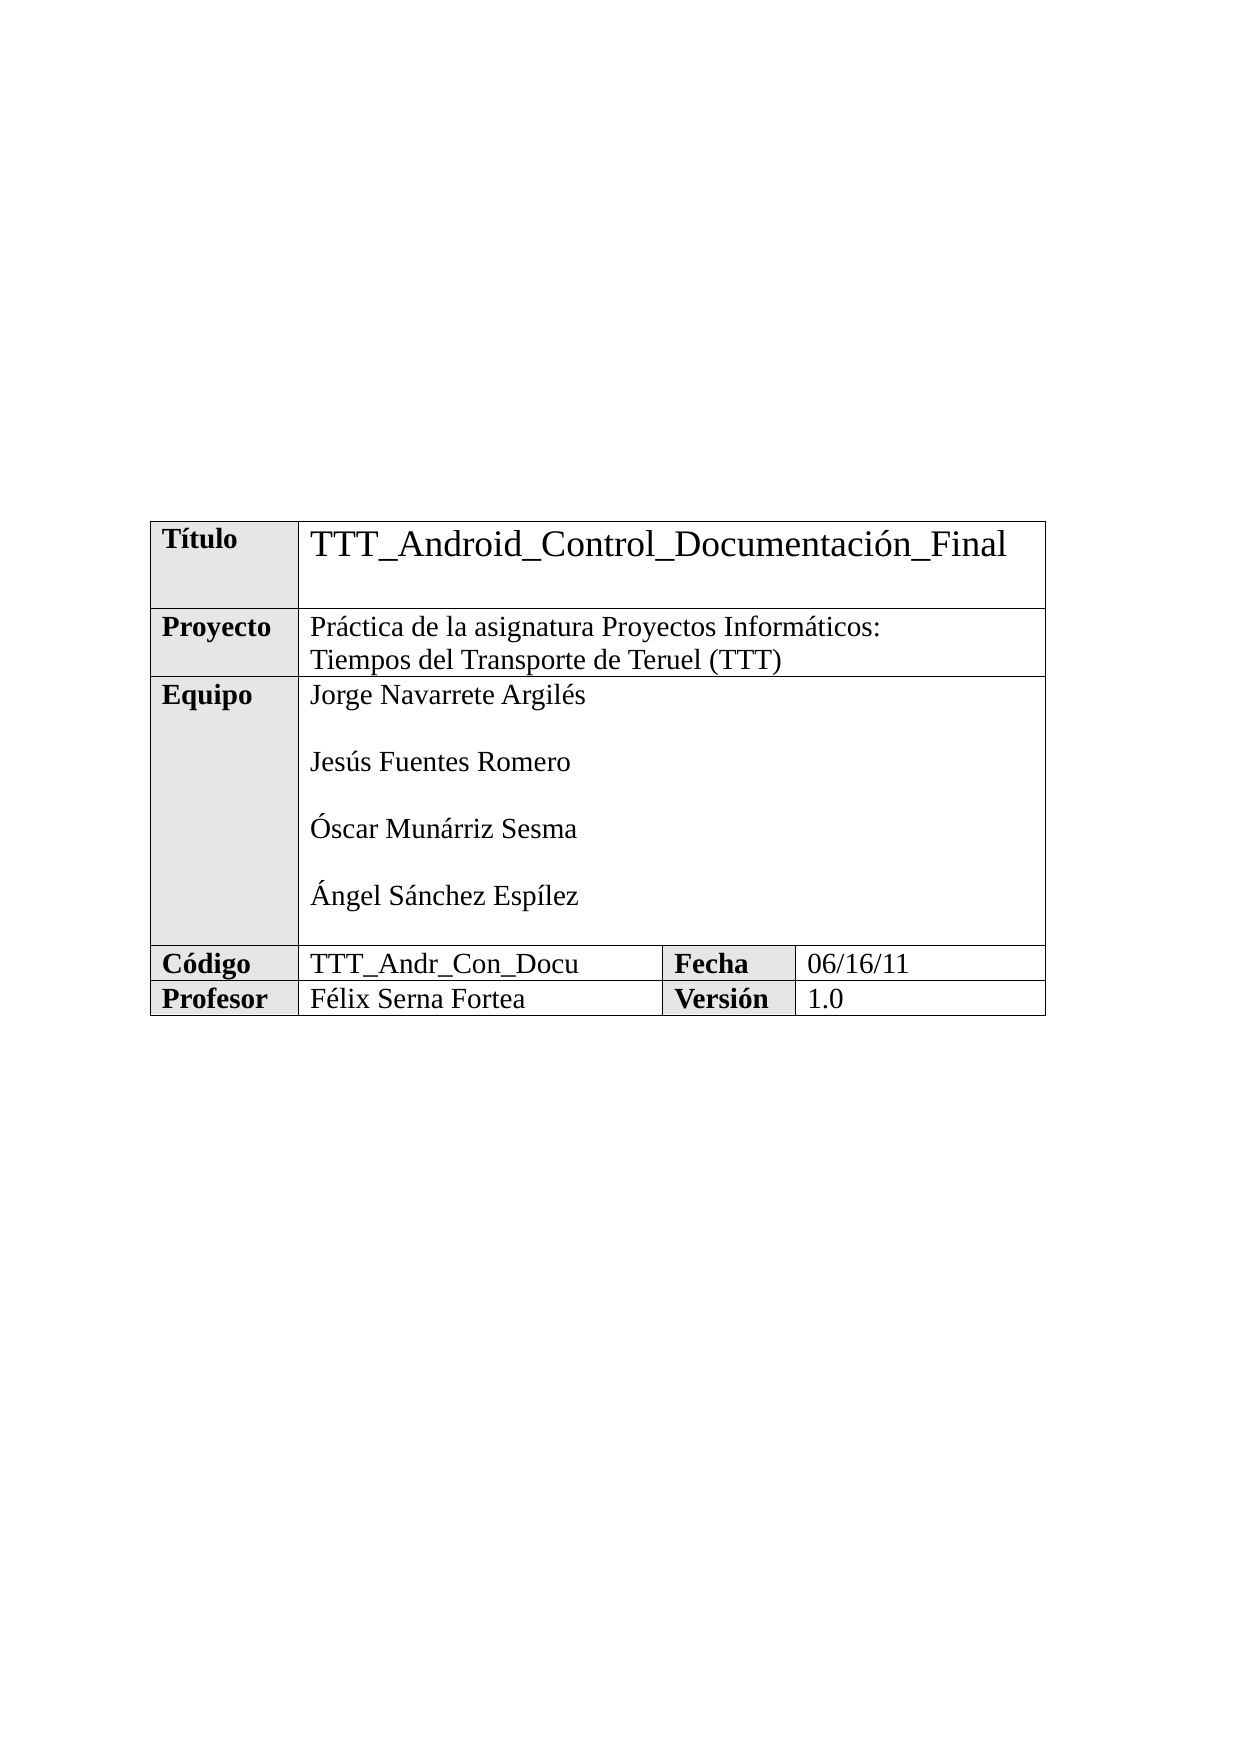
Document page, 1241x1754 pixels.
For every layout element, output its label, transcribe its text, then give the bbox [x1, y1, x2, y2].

table_cell Fecha [663, 946, 795, 980]
table_cell 16/06/11 [796, 946, 1045, 980]
table_cell Proyecto [151, 609, 298, 676]
table_cell TTT_Andr_Con_Docu [299, 946, 662, 980]
table_cell Práctica de la asignatura Proyectos Informáticos: Tiempos del Transporte de Teruel (TTT) [299, 609, 1045, 676]
table_cell Félix Serna Fortea [299, 981, 662, 1014]
table_cell 1.0 [796, 981, 1045, 1014]
table_header TTT_Android_Control_Documentación_Final [299, 522, 1045, 608]
table_header Título [151, 522, 298, 608]
table_cell Equipo [151, 677, 298, 945]
table_cell Versión [663, 981, 795, 1014]
table_cell Jorge Navarrete Argilés Jesús Fuentes Romero Óscar Munárriz Sesma Ángel Sánchez Espílez [299, 677, 1045, 945]
table_cell Código [151, 946, 298, 980]
table_cell Profesor [151, 981, 298, 1014]
